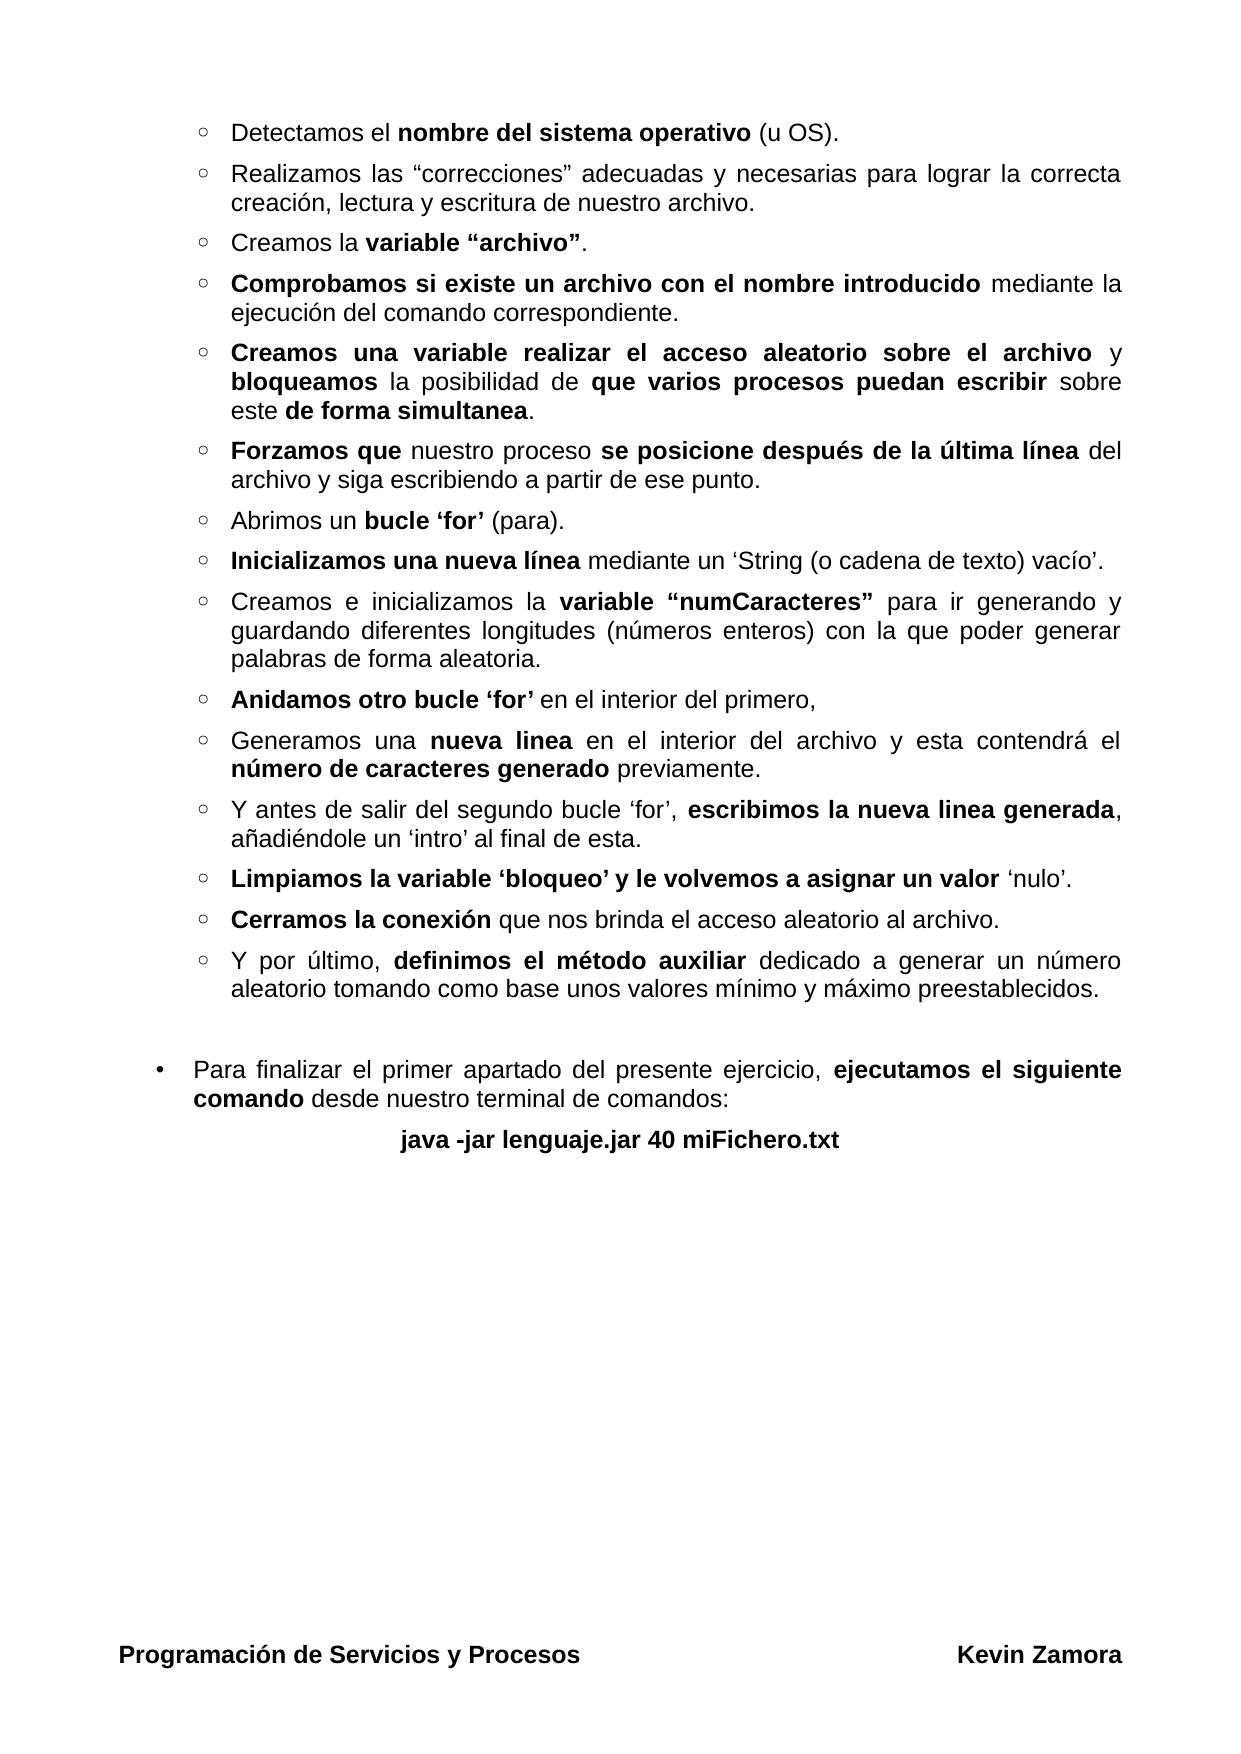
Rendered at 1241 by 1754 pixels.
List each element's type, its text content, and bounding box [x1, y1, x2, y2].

list Creamos e inicializamos la variable “numCaracteres” para ir generando y guardando diferentes longitudes (números enteros) con la que poder generar palabras de forma aleatoria. [193, 587, 1122, 673]
list Cerramos la conexión que nos brinda el acceso aleatorio al archivo. [193, 905, 1122, 934]
list Creamos la variable “archivo”. [193, 228, 1122, 257]
list Anidamos otro bucle ‘for’ en el interior del primero, [193, 685, 1122, 714]
text java -jar lenguaje.jar 40 miFichero.txt [118, 1125, 1122, 1154]
list Detectamos el nombre del sistema operativo (u OS). [193, 118, 1122, 147]
list Y por último, definimos el método auxiliar dedicado a generar un número aleatorio tomando como base unos valores mínimo y máximo preestablecidos. [193, 946, 1122, 1003]
list Limpiamos la variable ‘bloqueo’ y le volvemos a asignar un valor ‘nulo’. [193, 864, 1122, 893]
list Generamos una nueva linea en el interior del archivo y esta contendrá el número de caracteres generado previamente. [193, 726, 1122, 783]
list Abrimos un bucle ‘for’ (para). [193, 506, 1122, 534]
list Para finalizar el primer apartado del presente ejercicio, ejecutamos el siguiente comando desde nuestro terminal de comandos: [156, 1056, 1122, 1113]
list Realizamos las “correcciones” adecuadas y necesarias para lograr la correcta creación, lectura y escritura de nuestro archivo. [193, 159, 1122, 216]
list Y antes de salir del segundo bucle ‘for’, escribimos la nueva linea generada, añadiéndole un ‘intro’ al final de esta. [193, 795, 1122, 853]
list Forzamos que nuestro proceso se posicione después de la última línea del archivo y siga escribiendo a partir de ese punto. [193, 436, 1122, 494]
list Inicializamos una nueva línea mediante un ‘String (o cadena de texto) vacío’. [193, 546, 1122, 575]
list Comprobamos si existe un archivo con el nombre introducido mediante la ejecución del comando correspondiente. [193, 269, 1122, 326]
list Creamos una variable realizar el acceso aleatorio sobre el archivo y bloqueamos la posibilidad de que varios procesos puedan escribir sobre este de forma simultanea. [193, 338, 1122, 424]
